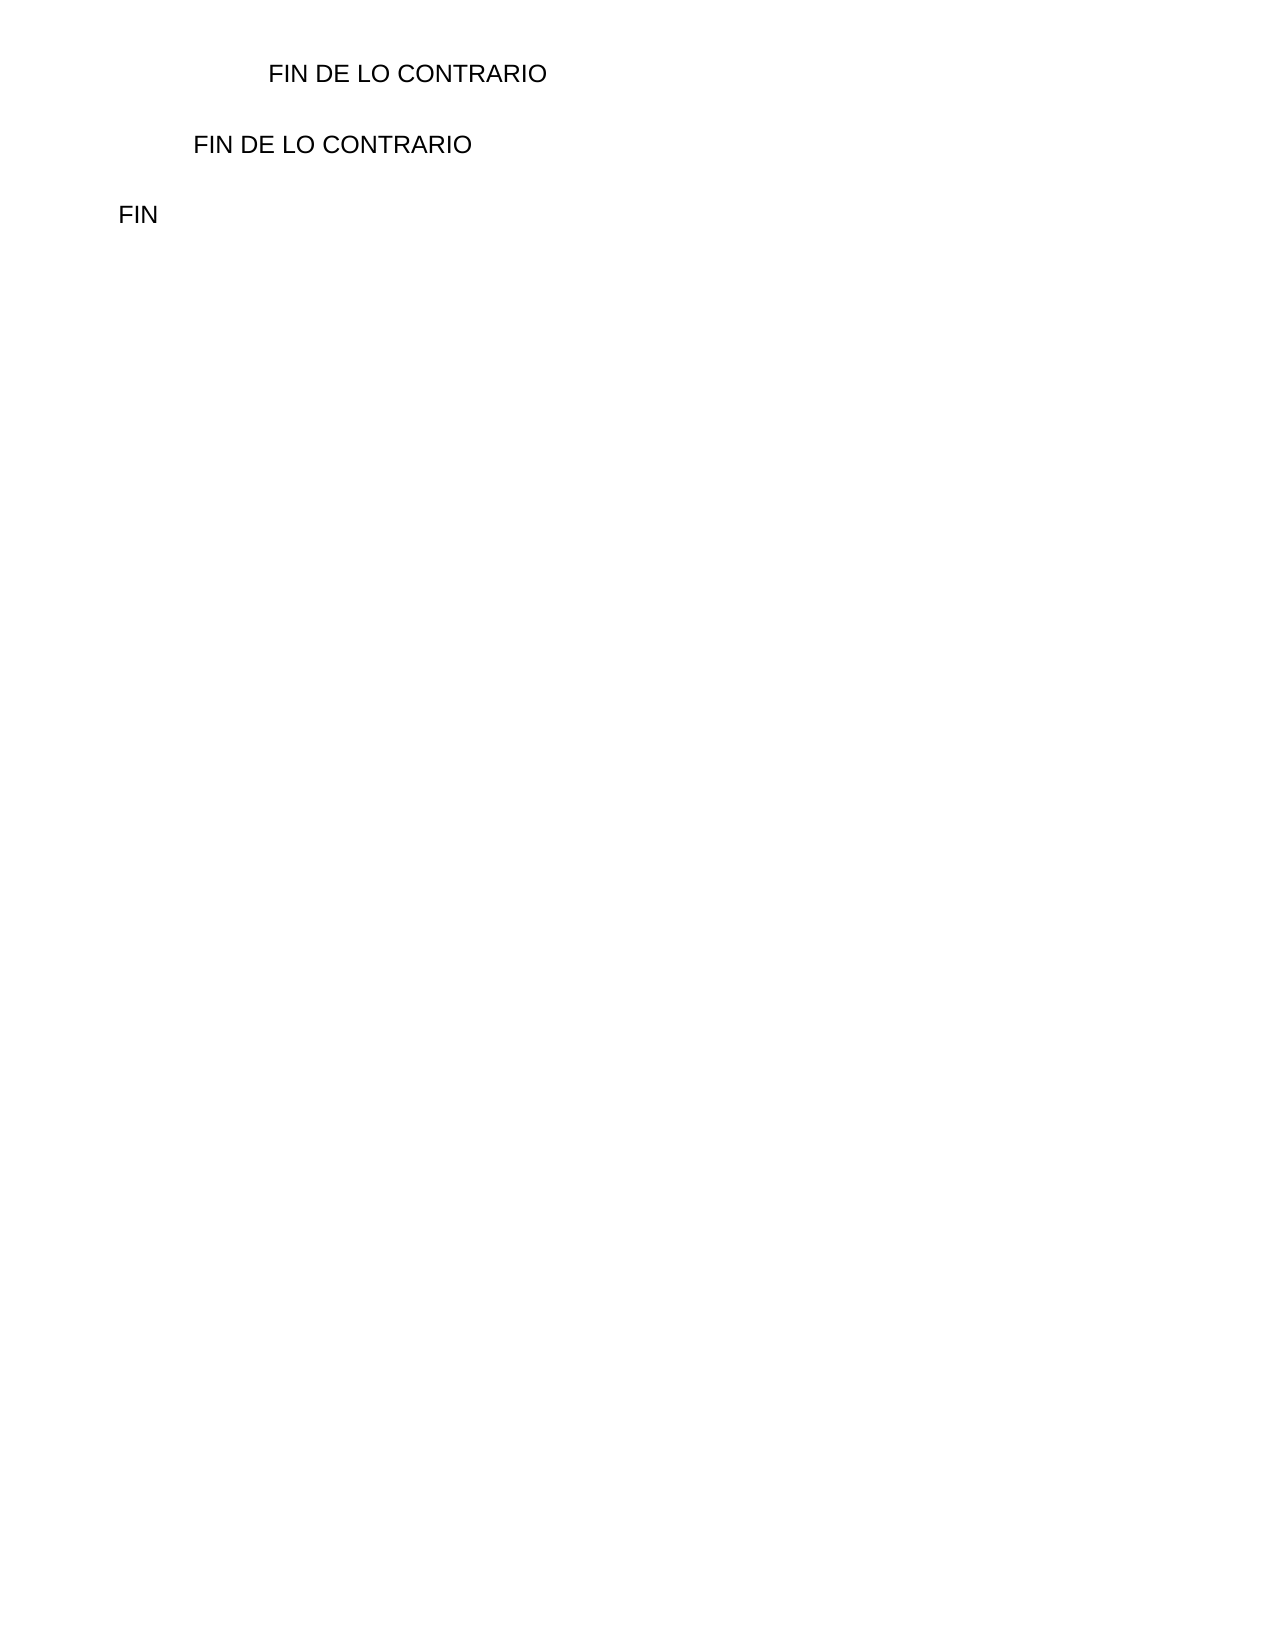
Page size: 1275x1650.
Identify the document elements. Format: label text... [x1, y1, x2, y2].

text FIN [118, 200, 1205, 229]
text FIN DE LO CONTRARIO [118, 129, 1205, 158]
text FIN DE LO CONTRARIO [118, 59, 1205, 88]
